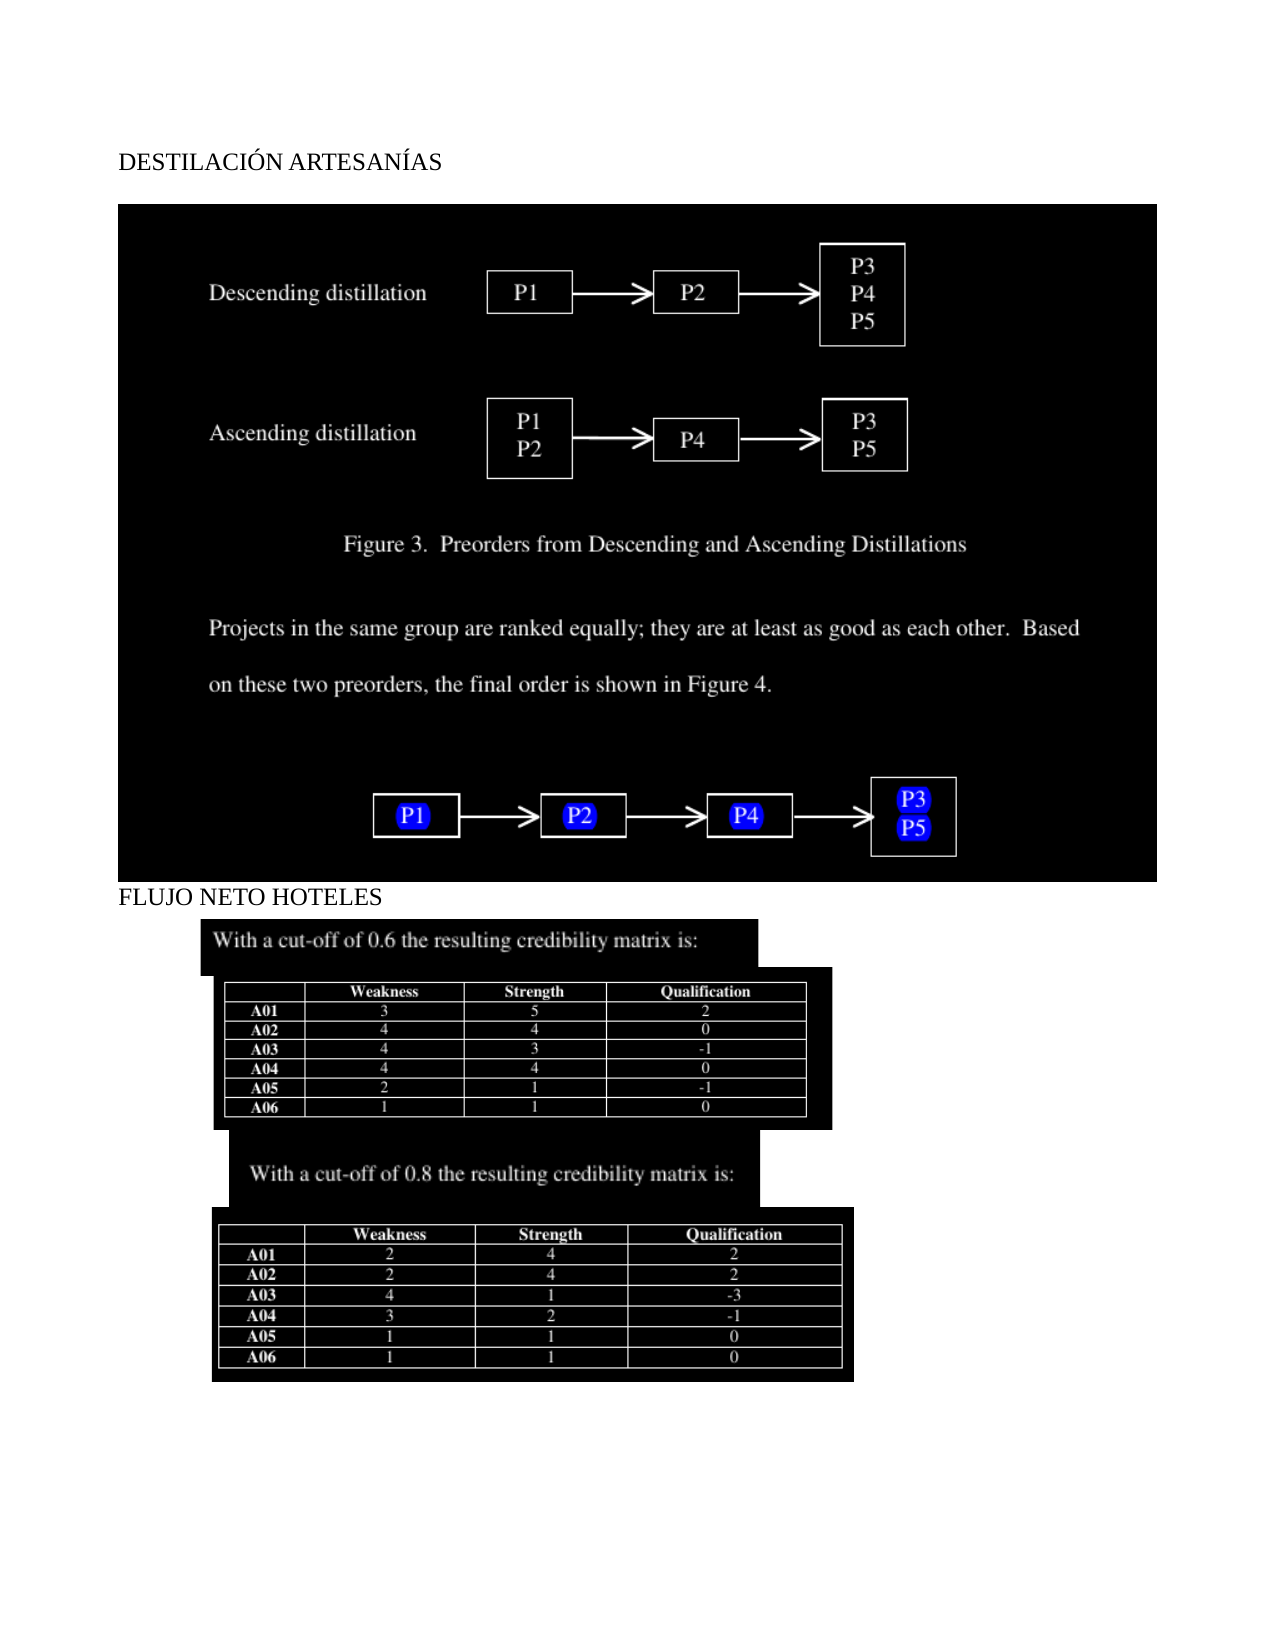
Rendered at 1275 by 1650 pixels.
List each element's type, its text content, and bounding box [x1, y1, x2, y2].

picture [200, 919, 854, 1382]
text DESTILACIÓN ARTESANÍAS [118, 147, 1157, 176]
picture [118, 204, 1157, 882]
text FLUJO NETO HOTELES [118, 882, 1157, 911]
